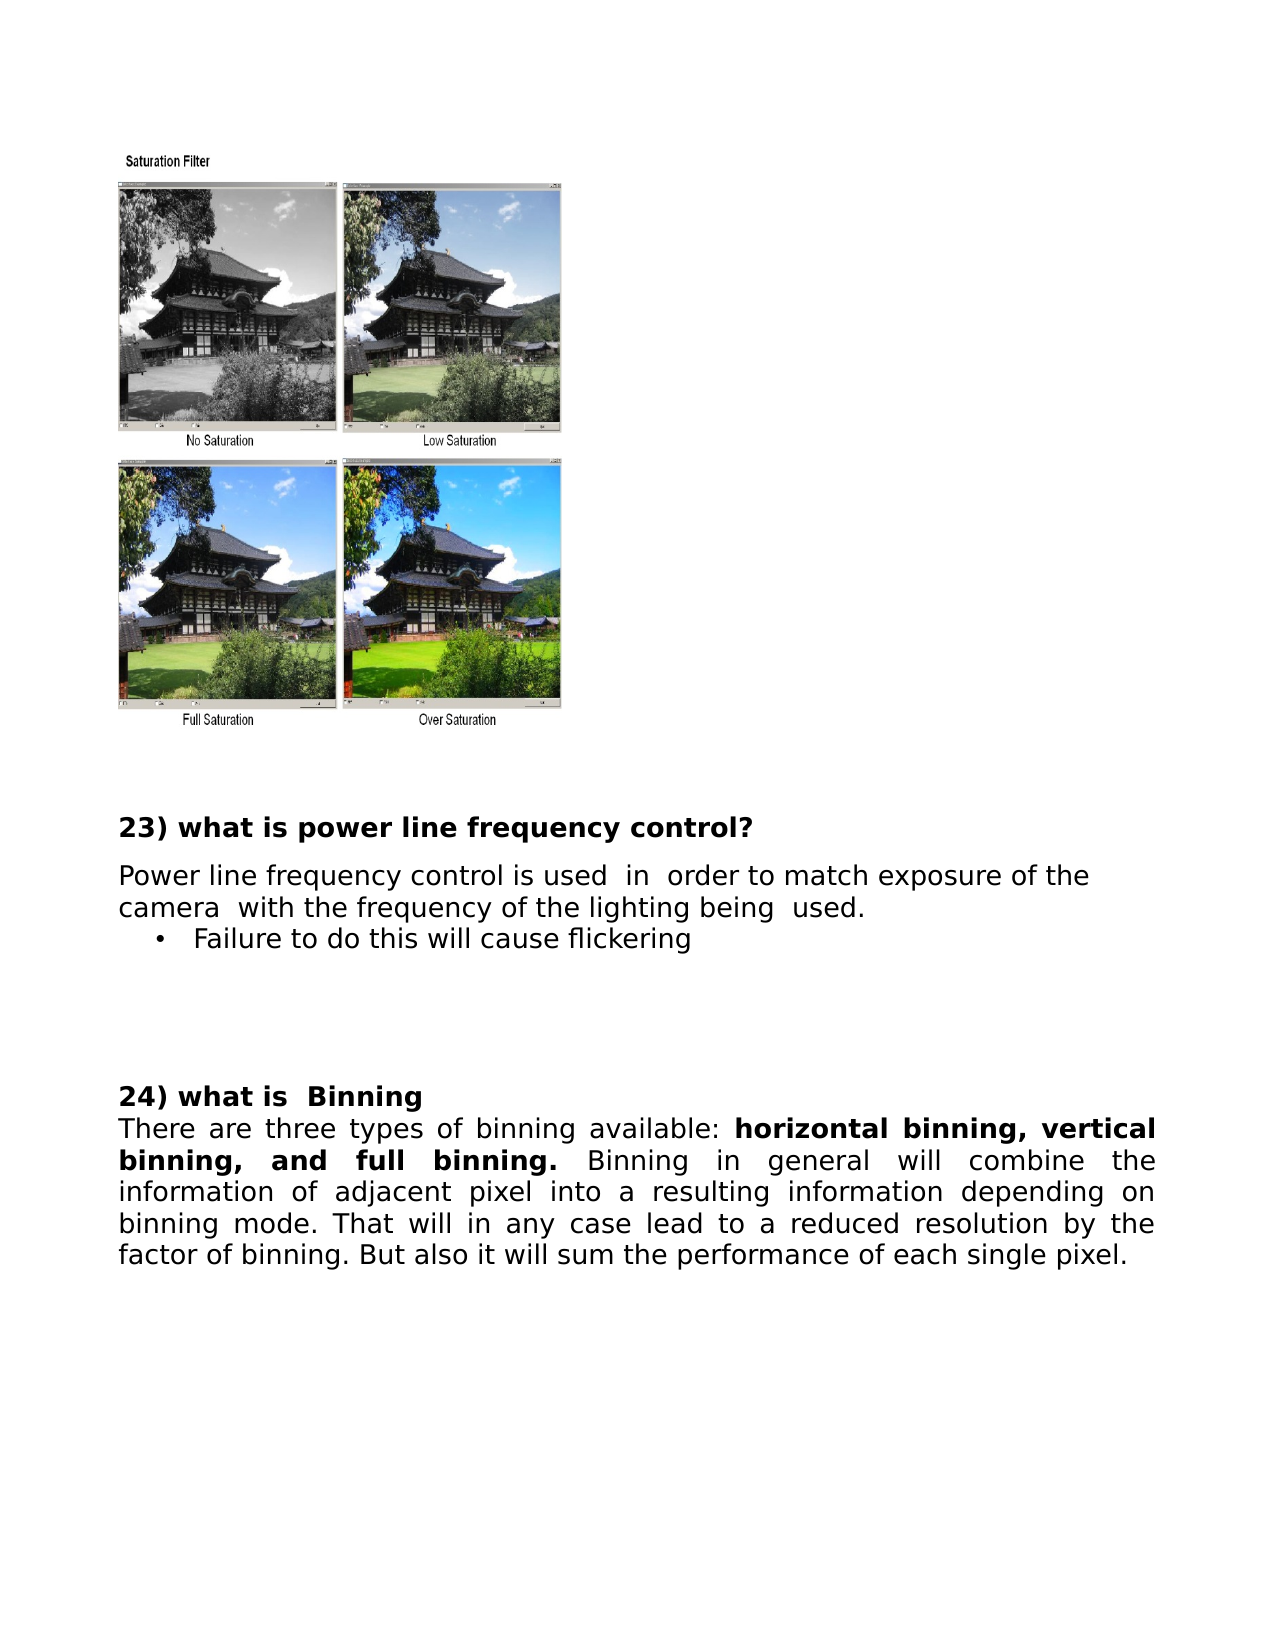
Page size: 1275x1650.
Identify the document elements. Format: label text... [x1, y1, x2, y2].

text 24) what is Binning [118, 1082, 1157, 1113]
list Failure to do this will cause flickering [156, 924, 1157, 955]
picture [118, 149, 562, 732]
text There are three types of binning available: horizontal binning, vertical binning, and full binning. Binning in general will combine the information of adjacent pixel into a resulting information depending on binning mode. That will in any case lead to a reduced resolution by the factor of binning. But also it will sum the performance of each single pixel. [118, 1113, 1157, 1271]
text 23) what is power line frequency control? [118, 812, 1157, 844]
text Power line frequency control is used in order to match exposure of the camera with the frequency of the lighting being used. [118, 861, 1157, 924]
